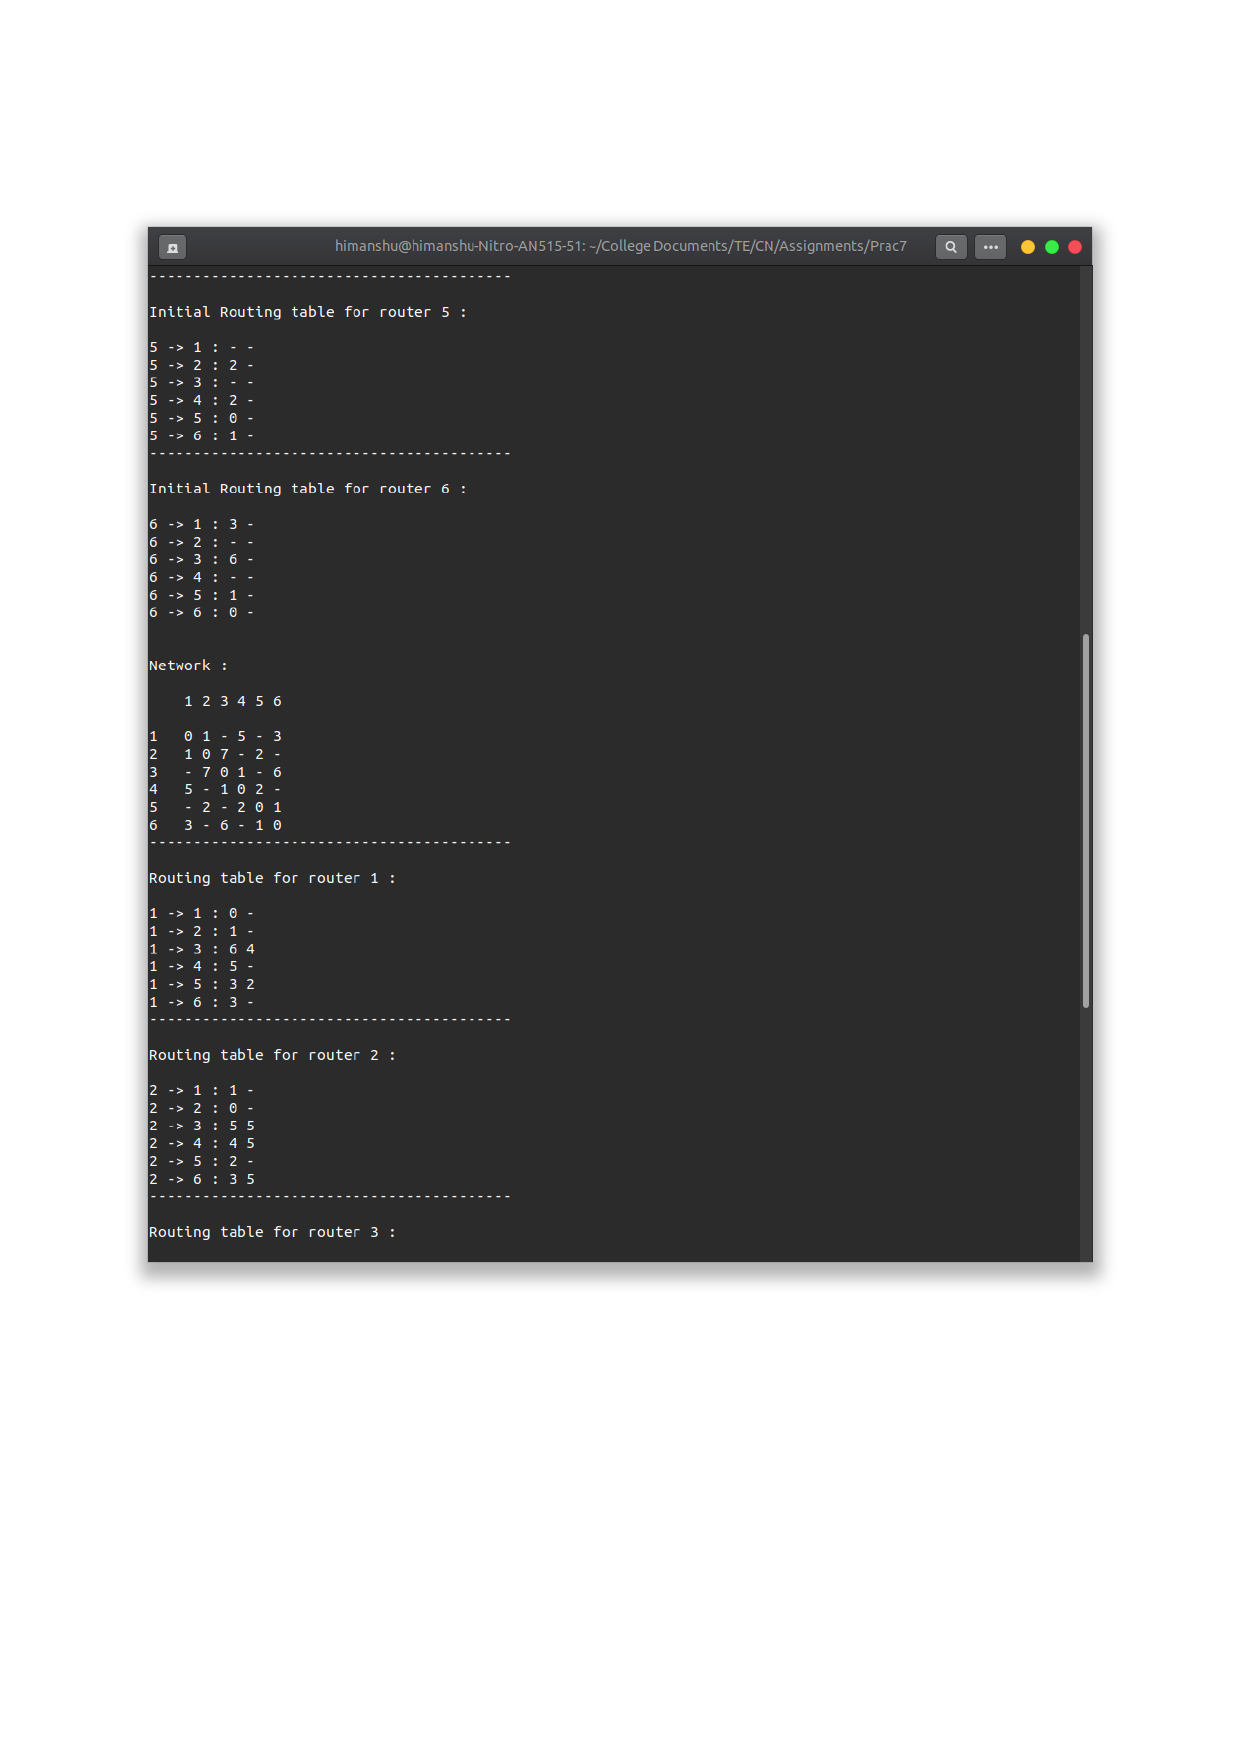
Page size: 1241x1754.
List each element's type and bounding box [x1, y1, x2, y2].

picture [118, 204, 1123, 1300]
